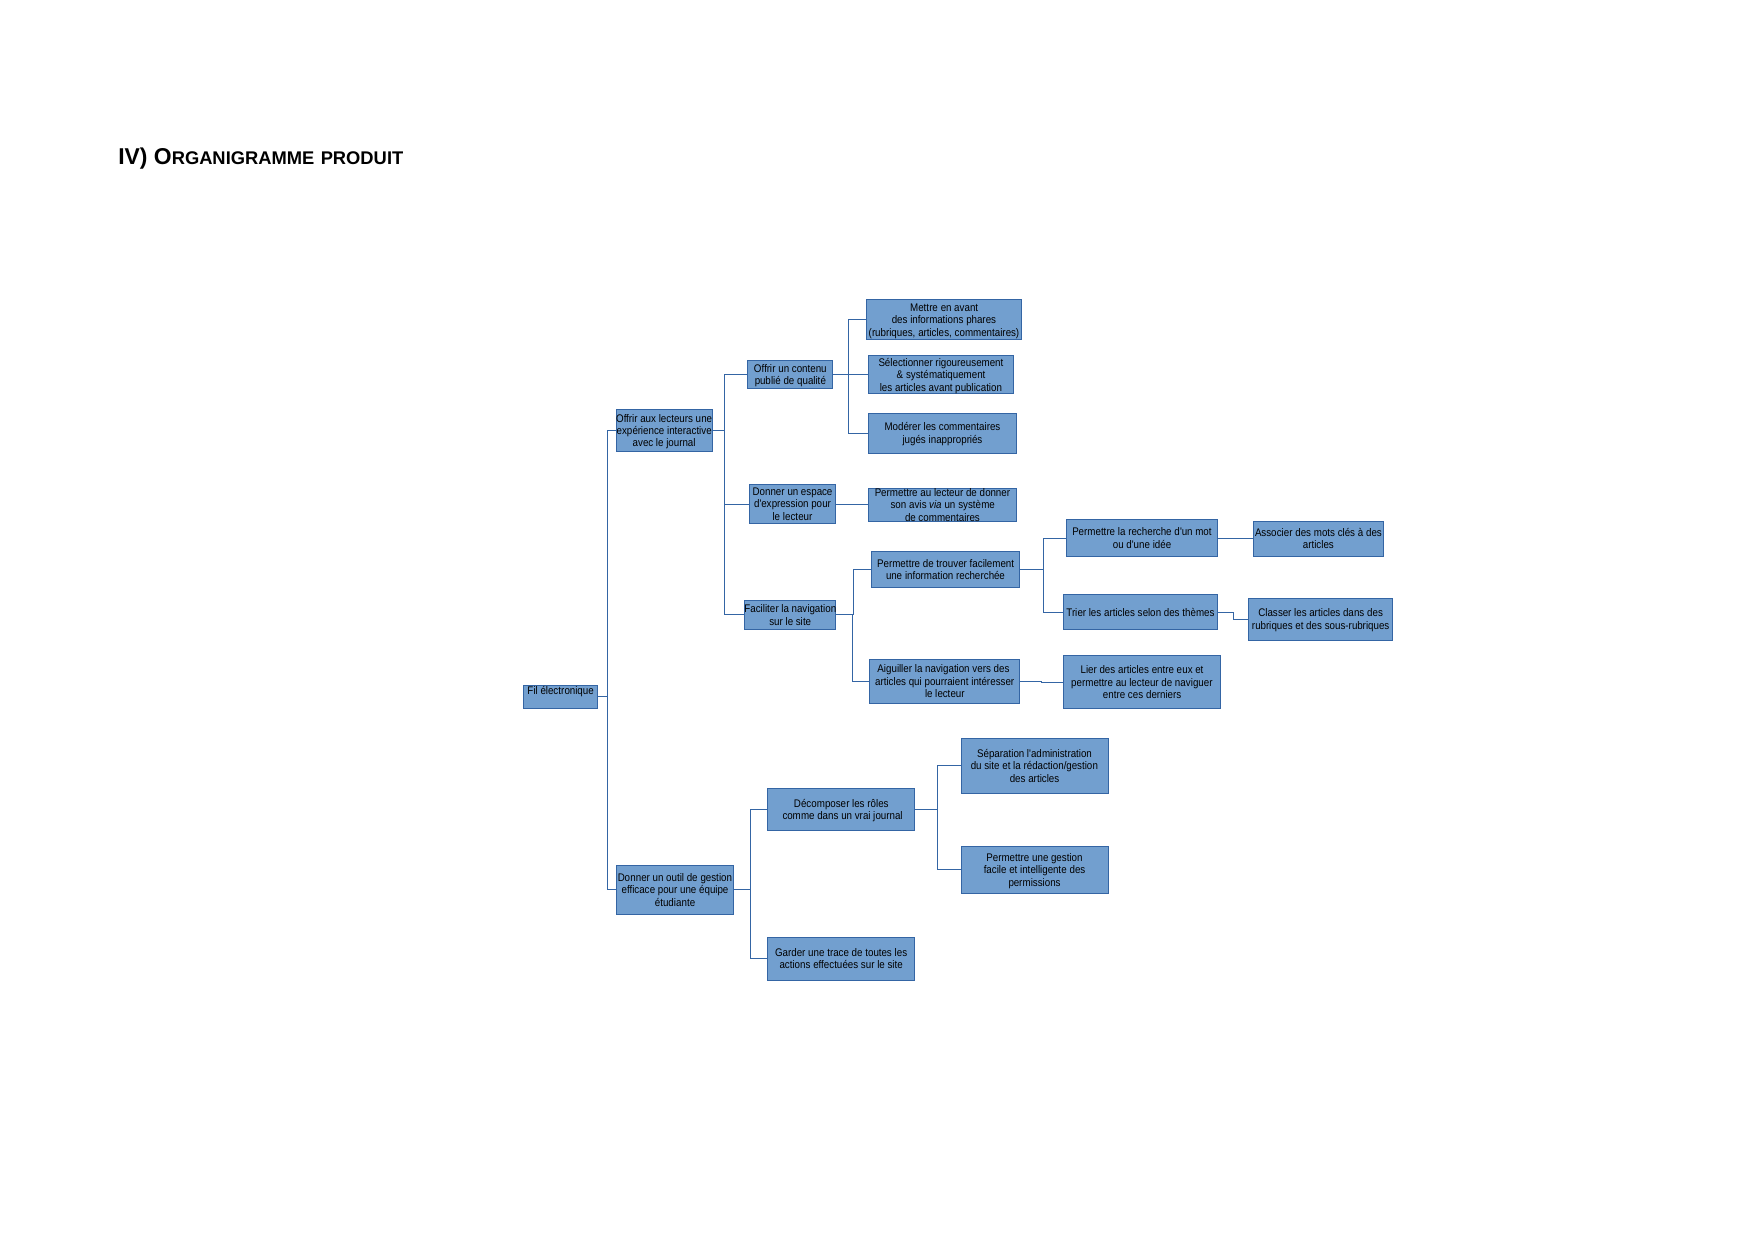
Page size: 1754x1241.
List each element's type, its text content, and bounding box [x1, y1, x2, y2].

subtitle Organigramme produit [118, 143, 1636, 169]
